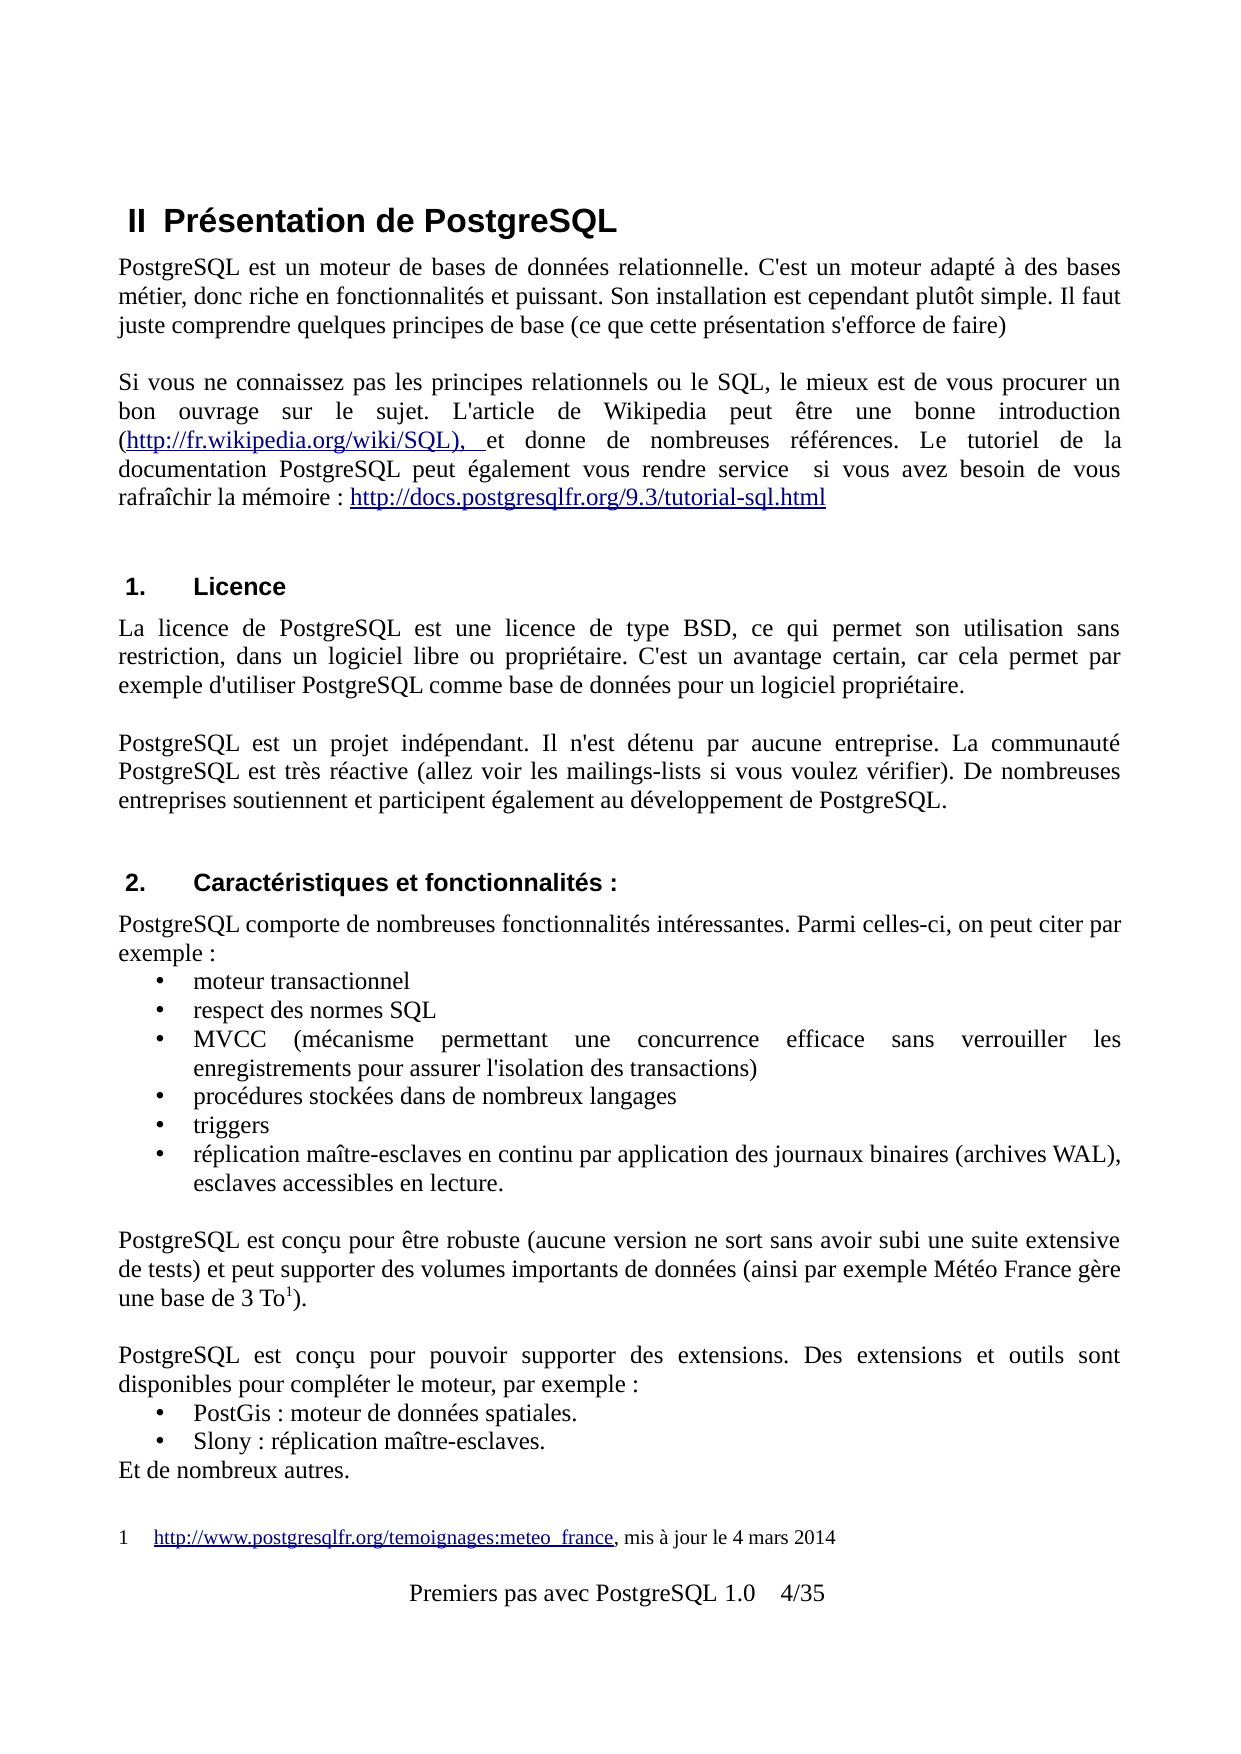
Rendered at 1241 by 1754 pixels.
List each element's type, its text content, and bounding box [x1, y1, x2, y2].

list réplication maître-esclaves en continu par application des journaux binaires (archives WAL), esclaves accessibles en lecture. [156, 1139, 1122, 1196]
list Slony : réplication maître-esclaves. [156, 1426, 1122, 1455]
text PostgreSQL est un moteur de bases de données relationnelle. C'est un moteur adapté à des bases métier, donc riche en fonctionnalités et puissant. Son installation est cependant plutôt simple. Il faut juste comprendre quelques principes de base (ce que cette présentation s'efforce de faire) [118, 252, 1122, 339]
text PostgreSQL est un projet indépendant. Il n'est détenu par aucune entreprise. La communauté PostgreSQL est très réactive (allez voir les mailings-lists si vous voulez vérifier). De nombreuses entreprises soutiennent et participent également au développement de PostgreSQL. [118, 728, 1122, 814]
list respect des normes SQL [156, 995, 1122, 1024]
text Et de nombreux autres. [118, 1455, 1122, 1484]
list PostGis : moteur de données spatiales. [156, 1398, 1122, 1426]
text http://www.postgresqlfr.org/temoignages:meteo_france, mis à jour le 4 mars 2014 [118, 1525, 1122, 1549]
subtitle Caractéristiques et fonctionnalités : [118, 868, 1122, 896]
text PostgreSQL est conçu pour pouvoir supporter des extensions. Des extensions et outils sont disponibles pour compléter le moteur, par exemple : [118, 1340, 1122, 1398]
list moteur transactionnel [156, 966, 1122, 995]
list triggers [156, 1110, 1122, 1139]
text La licence de PostgreSQL est une licence de type BSD, ce qui permet son utilisation sans restriction, dans un logiciel libre ou propriétaire. C'est un avantage certain, car cela permet par exemple d'utiliser PostgreSQL comme base de données pour un logiciel propriétaire. [118, 613, 1122, 699]
subtitle Licence [118, 571, 1122, 600]
text PostgreSQL est conçu pour être robuste (aucune version ne sort sans avoir subi une suite extensive de tests) et peut supporter des volumes importants de données (ainsi par exemple Météo France gère une base de 3 To). [118, 1225, 1122, 1311]
list procédures stockées dans de nombreux langages [156, 1081, 1122, 1110]
text Si vous ne connaissez pas les principes relationnels ou le SQL, le mieux est de vous procurer un bon ouvrage sur le sujet. L'article de Wikipedia peut être une bonne introduction (http://fr.wikipedia.org/wiki/SQL), et donne de nombreuses références. Le tutoriel de la documentation PostgreSQL peut également vous rendre service si vous avez besoin de vous rafraîchir la mémoire : http://docs.postgresqlfr.org/9.3/tutorial-sql.html [118, 367, 1122, 511]
text PostgreSQL comporte de nombreuses fonctionnalités intéressantes. Parmi celles-ci, on peut citer par exemple : [118, 909, 1122, 966]
list MVCC (mécanisme permettant une concurrence efficace sans verrouiller les enregistrements pour assurer l'isolation des transactions) [156, 1024, 1122, 1081]
subtitle Présentation de PostgreSQL [118, 201, 1122, 240]
